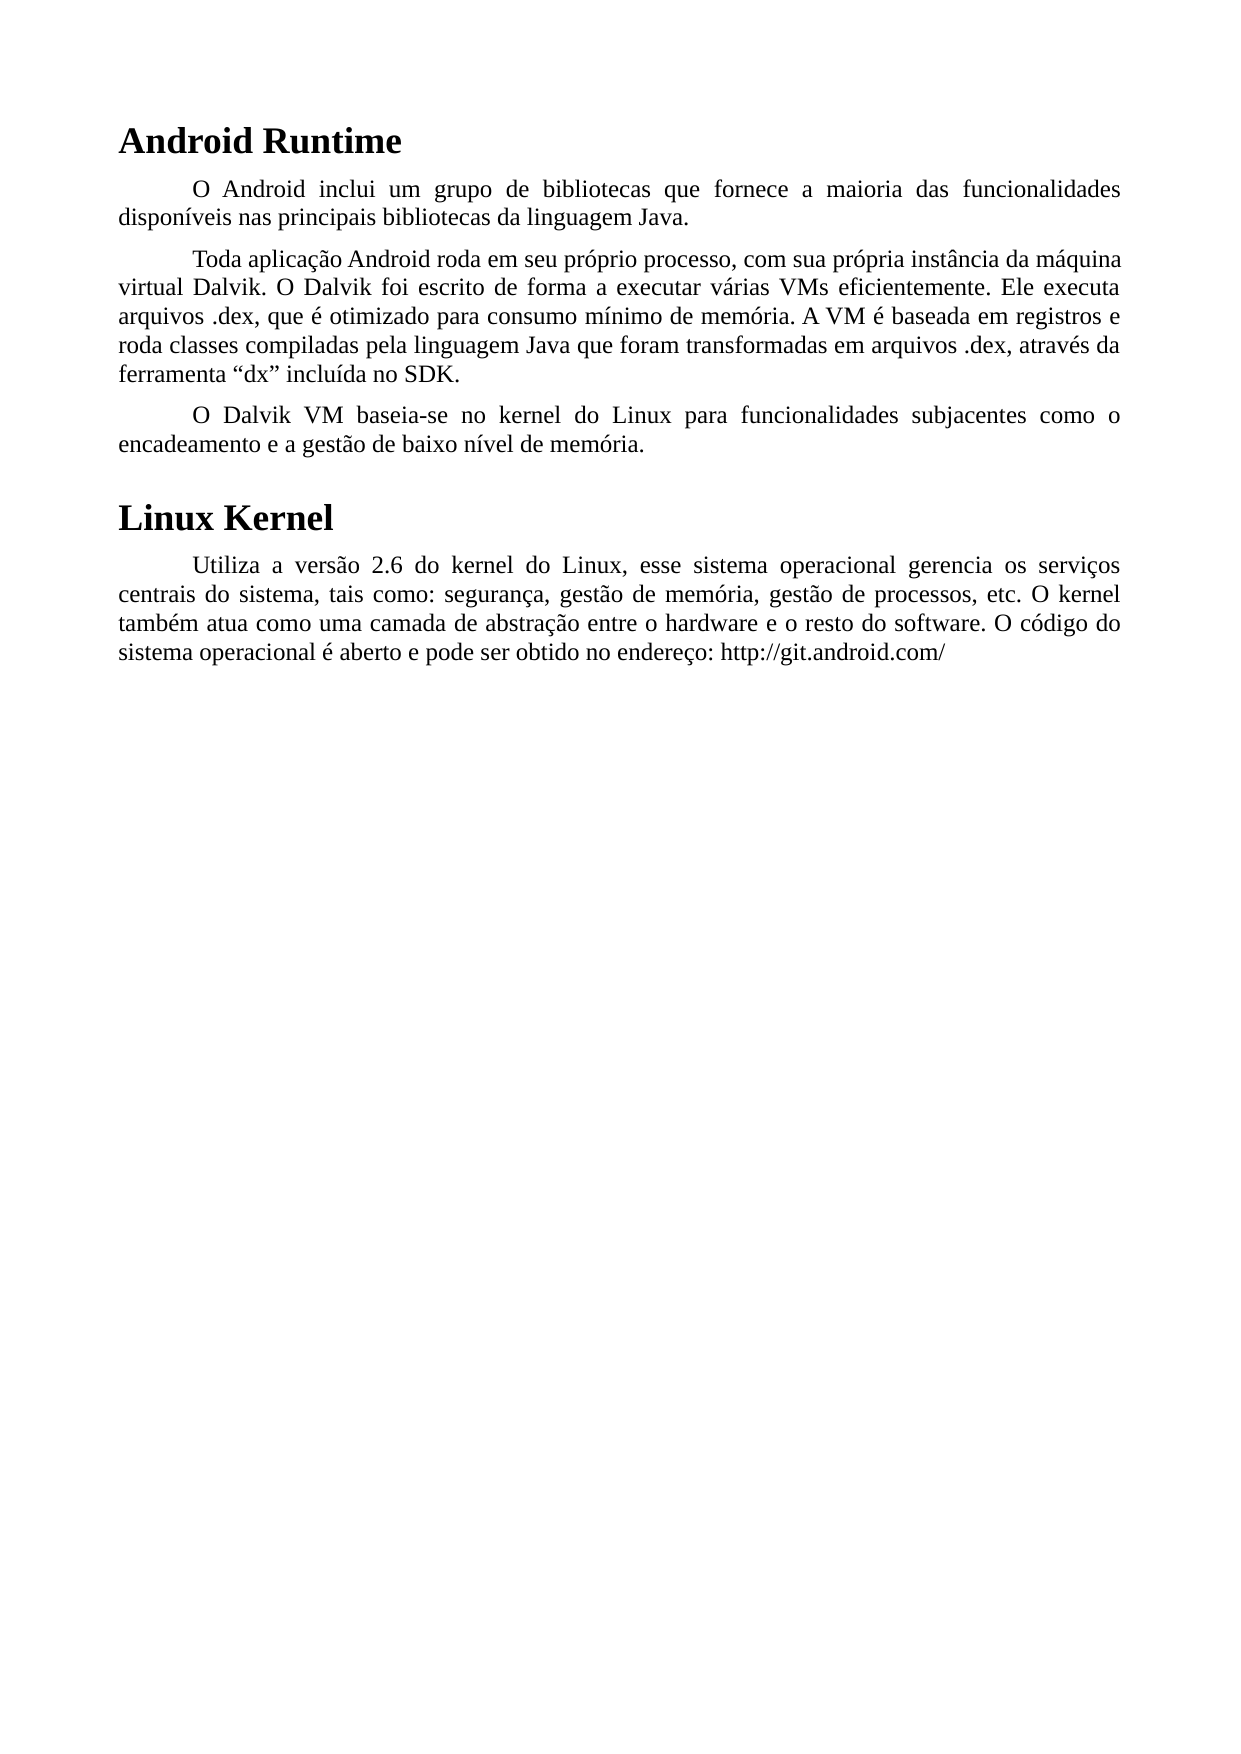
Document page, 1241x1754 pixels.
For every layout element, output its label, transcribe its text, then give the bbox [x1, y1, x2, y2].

text Toda aplicação Android roda em seu próprio processo, com sua própria instância da máquina virtual Dalvik. O Dalvik foi escrito de forma a executar várias VMs eficientemente. Ele executa arquivos .dex, que é otimizado para consumo mínimo de memória. A VM é baseada em registros e roda classes compiladas pela linguagem Java que foram transformadas em arquivos .dex, através da ferramenta “dx” incluída no SDK. [118, 244, 1122, 387]
text Utiliza a versão 2.6 do kernel do Linux, esse sistema operacional gerencia os serviços centrais do sistema, tais como: segurança, gestão de memória, gestão de processos, etc. O kernel também atua como uma camada de abstração entre o hardware e o resto do software. O código do sistema operacional é aberto e pode ser obtido no endereço: http://git.android.com/ [118, 551, 1122, 666]
text O Dalvik VM baseia-se no kernel do Linux para funcionalidades subjacentes como o encadeamento e a gestão de baixo nível de memória. [118, 400, 1122, 457]
text O Android inclui um grupo de bibliotecas que fornece a maioria das funcionalidades disponíveis nas principais bibliotecas da linguagem Java. [118, 174, 1122, 231]
subtitle Linux Kernel [118, 495, 1122, 538]
subtitle Android Runtime [118, 118, 1122, 161]
